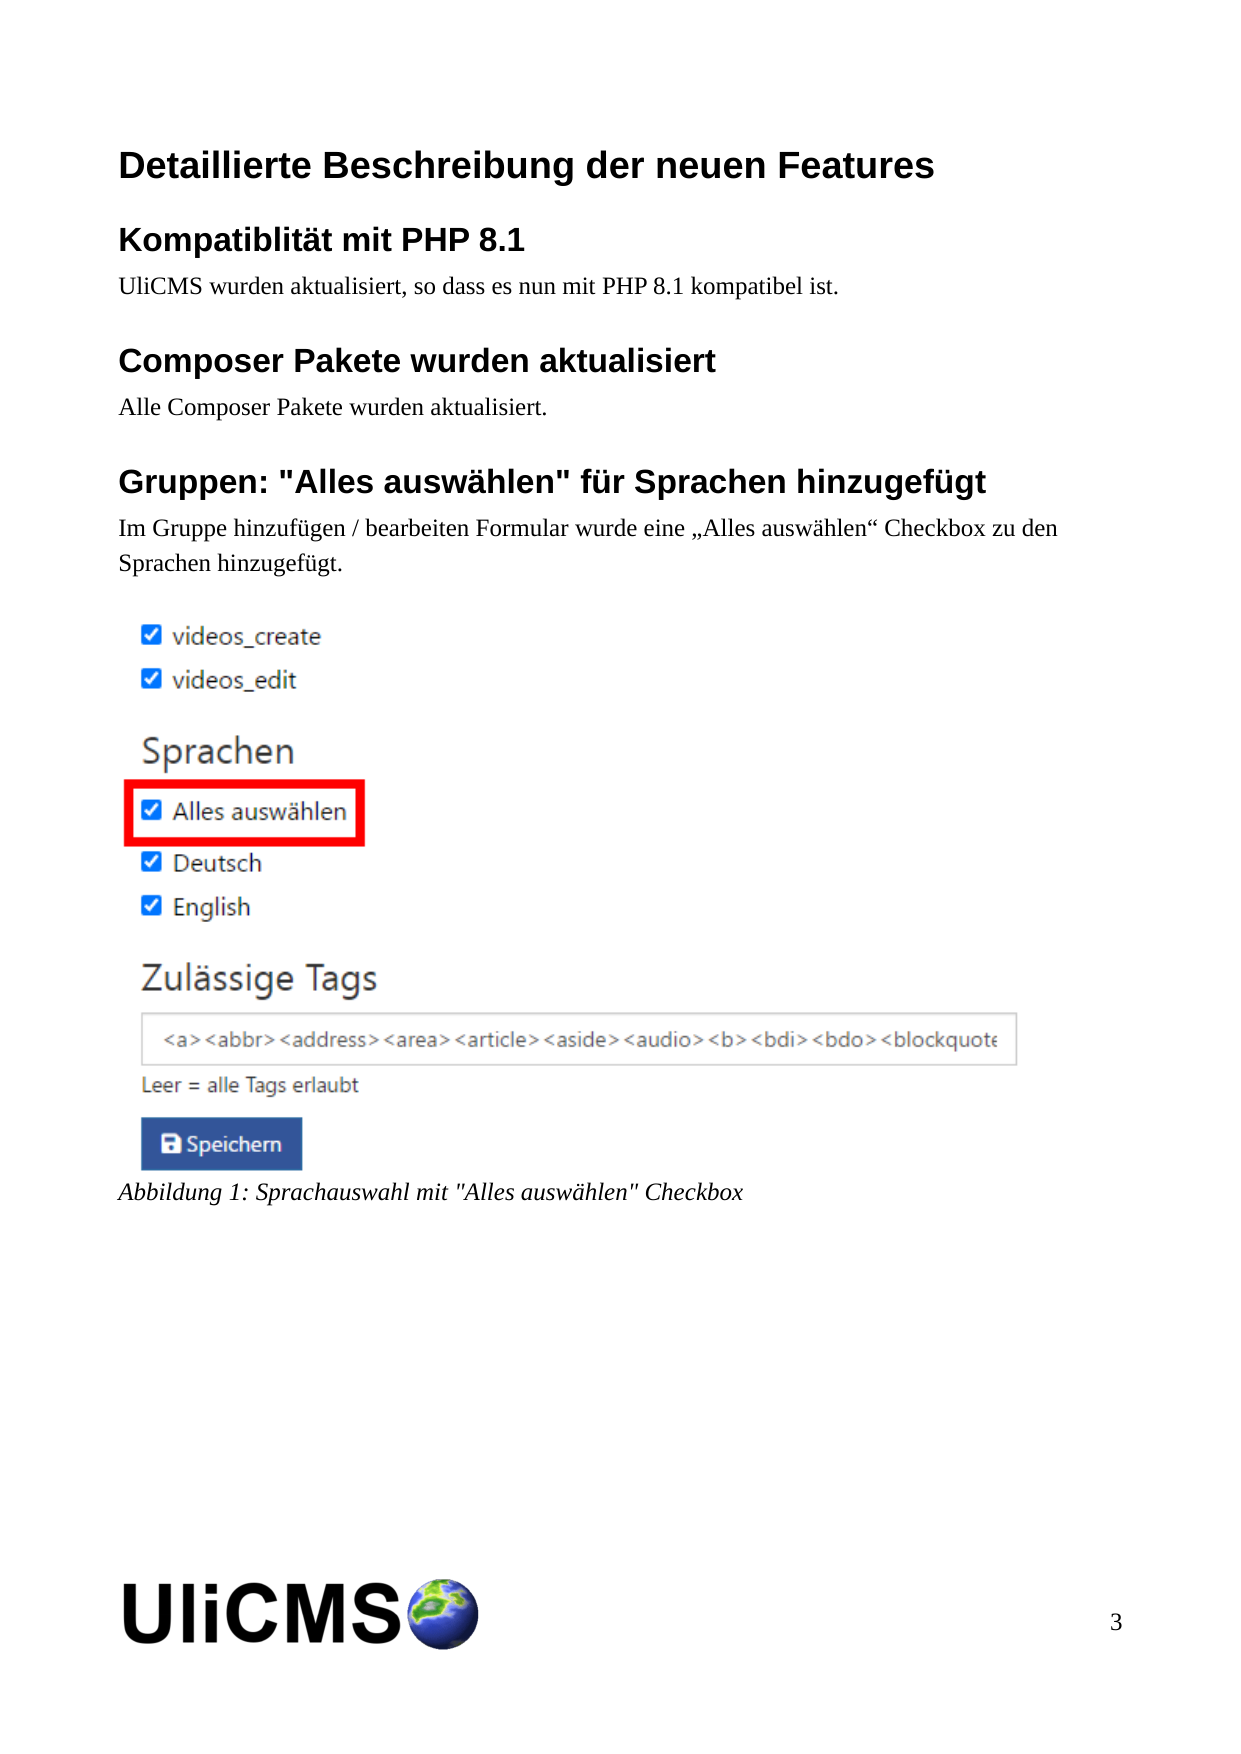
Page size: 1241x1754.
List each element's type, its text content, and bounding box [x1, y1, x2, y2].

subtitle Gruppen: "Alles auswählen" für Sprachen hinzugefügt [118, 462, 1122, 501]
subtitle Composer Pakete wurden aktualisiert [118, 341, 1122, 380]
picture [118, 1578, 479, 1652]
text Im Gruppe hinzufügen / bearbeiten Formular wurde eine „Alles auswählen“ Checkbox zu den Sprachen hinzugefügt. [118, 513, 1122, 577]
subtitle Kompatiblität mit PHP 8.1 [118, 220, 1122, 259]
picture [118, 609, 1029, 1177]
text Alle Composer Pakete wurden aktualisiert. [118, 392, 1122, 421]
text Abbildung 1: Sprachauswahl mit "Alles auswählen" Checkbox [118, 1177, 1029, 1205]
text UliCMS wurden aktualisiert, so dass es nun mit PHP 8.1 kompatibel ist. [118, 271, 1122, 300]
subtitle Detaillierte Beschreibung der neuen Features [118, 143, 1122, 187]
